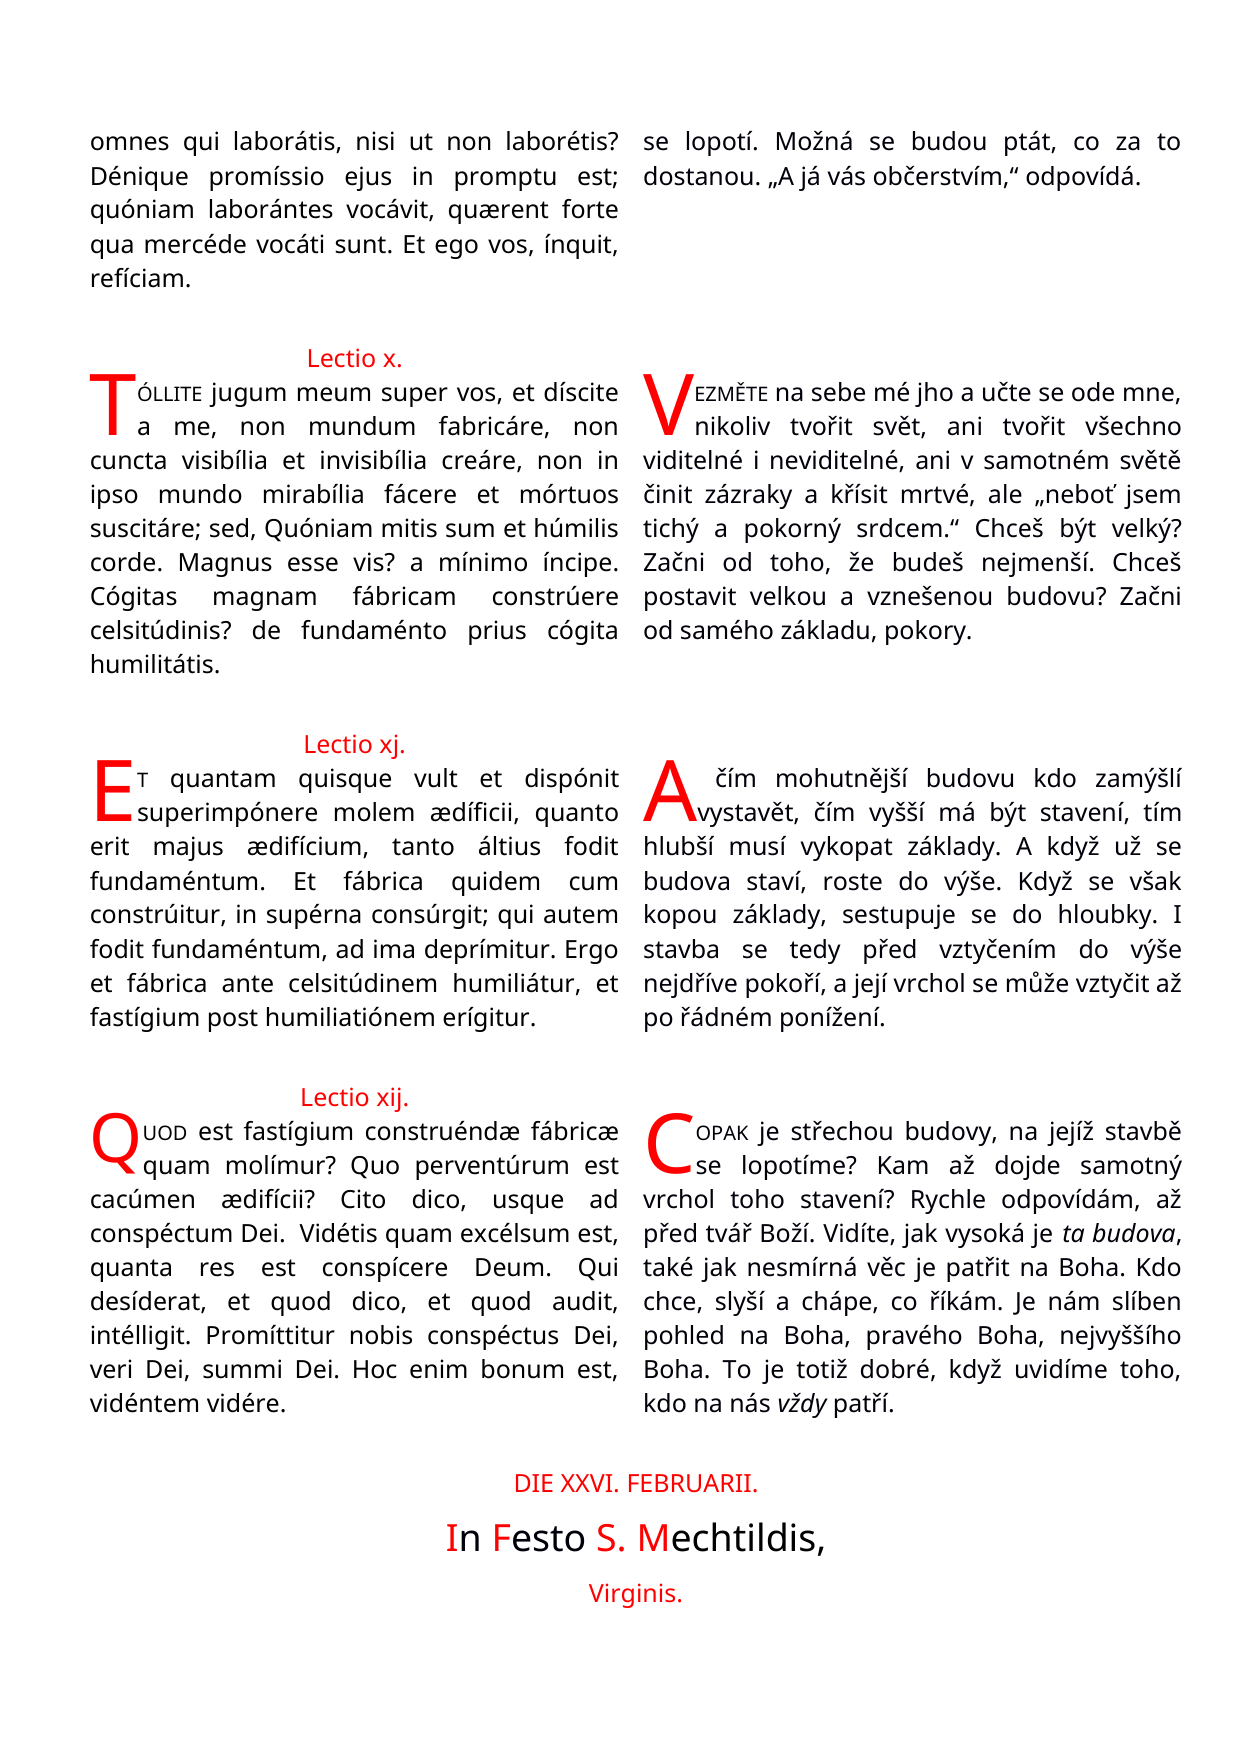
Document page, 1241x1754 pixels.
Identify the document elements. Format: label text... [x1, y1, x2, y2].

table_cell In III. Nocturno Léctio sancti Evangélii secúndum Matthæum. Lectio ix. Cap. 11. In illo témpore: Respóndens Jesus dixit: Confíteor tibi, Pater, Dómine cœli et terræ, quia abscondísti hæc a sapiéntibus et prudéntibus, et revelásti ea párvulis. Et réliqua. Homilia sancti Augustíni Epíscopi. Serm. 10. de verbis Domini. Veníte ad me, omnes qui laborátis. Quare enim omnes laborámus, nisi quia sumus hómines mortáles, frágiles, infírmi, lútea vasa portántes, quæ fáciunt invícem angústias? Sed, si angustiántur vasa carnis, dilaténtur spátia caritátis. Quid ergo dicit, Veníte ad me, omnes qui laborátis, nisi ut non laborétis? Dénique promíssio ejus in promptu est; quóniam laborántes vocávit, quærent forte qua mercéde vocáti sunt. Et ego vos, ínquit, refíciam. [78, 118, 631, 334]
table_cell Lectio x. Tóllite jugum meum super vos, et díscite a me, non mundum fabricáre, non cuncta visibília et invisibília creáre, non in ipso mundo mirabília fácere et mórtuos suscitáre; sed, Quóniam mitis sum et húmilis corde. Magnus esse vis? a mínimo íncipe. Cógitas magnam fábricam constrúere celsitúdinis? de fundaménto prius cógita humilitátis. [78, 334, 631, 721]
table_cell Copak je střechou budovy, na jejíž stavbě se lopotíme? Kam až dojde samotný vrchol toho stavení? Rychle odpovídám, až před tvář Boží. Vidíte, jak vysoká je ta budova, také jak nesmírná věc je patřit na Boha. Kdo chce, slyší a chápe, co říkám. Je nám slíben pohled na Boha, pravého Boha, nejvyššího Boha. To je totiž dobré, když uvidíme toho, kdo na nás vždy patří. [631, 1074, 1194, 1460]
table_cell A čím mohutnější budovu kdo zamýšlí vystavět, čím vyšší má být stavení, tím hlubší musí vykopat základy. A když už se budova staví, roste do výše. Když se však kopou základy, sestupuje se do hloubky. I stavba se tedy před vztyčením do výše nejdříve pokoří, a její vrchol se může vztyčit až po řádném ponížení. [631, 721, 1194, 1073]
table_cell Vezměte na sebe mé jho a učte se ode mne, nikoliv tvořit svět, ani tvořit všechno viditelné i neviditelné, ani v samotném světě činit zázraky a křísit mrtvé, ale „neboť jsem tichý a pokorný srdcem.“ Chceš být velký? Začni od toho, že budeš nejmenší. Chceš postavit velkou a vznešenou budovu? Začni od samého základu, pokory. [631, 334, 1194, 721]
table_cell Za onoho času, Ježíš odpověděl a řekl: „Blahořečím ti, Otče, Pane nebe a země, že jsi skryl tyto věci před moudrými a zkušenými, a odhalil je maličkým.“ A ostatní. Pojďte ke mně všichni, kdo se lopotíte. Proč se však všichni lopotíme, ne-li proto, že jsme lidé smrtelní, křehcí, nepevní, kteří nosí hliněné nádoby, jež nás navzájem utlačují? Pokud nás však utiskuje nádoba těla, osvobodí nás hojnost lásky. Proč tedy Pán říká: „Pojďte ke mně všichni, kdo se lopotíte,“ ne-li proto, abychom se nelopotili? Jeho příslib je tedy jasný. Neboť volá ty, kteří se lopotí. Možná se budou ptát, co za to dostanou. „A já vás občerstvím,“ odpovídá. [631, 118, 1194, 334]
table_cell Lectio xj. Et quantam quisque vult et dispónit superimpónere molem ædíficii, quanto erit majus ædifícium, tanto áltius fodit fundaméntum. Et fábrica quidem cum constrúitur, in supérna consúrgit; qui autem fodit fundaméntum, ad ima deprímitur. Ergo et fábrica ante celsitúdinem humiliátur, et fastígium post humiliatiónem erígitur. [78, 721, 631, 1073]
table_cell Lectio xij. Quod est fastígium construéndæ fábricæ quam molímur? Quo perventúrum est cacúmen ædifícii? Cito dico, usque ad conspéctum Dei. Vidétis quam excélsum est, quanta res est conspícere Deum. Qui desíderat, et quod dico, et quod audit, intélligit. Promíttitur nobis conspéctus Dei, veri Dei, summi Dei. Hoc enim bonum est, vidéntem vidére. [78, 1074, 631, 1460]
table_cell DIE XXVI. FEBRUARII. In Festo S. Mechtildis, Virginis. [78, 1460, 1194, 1616]
